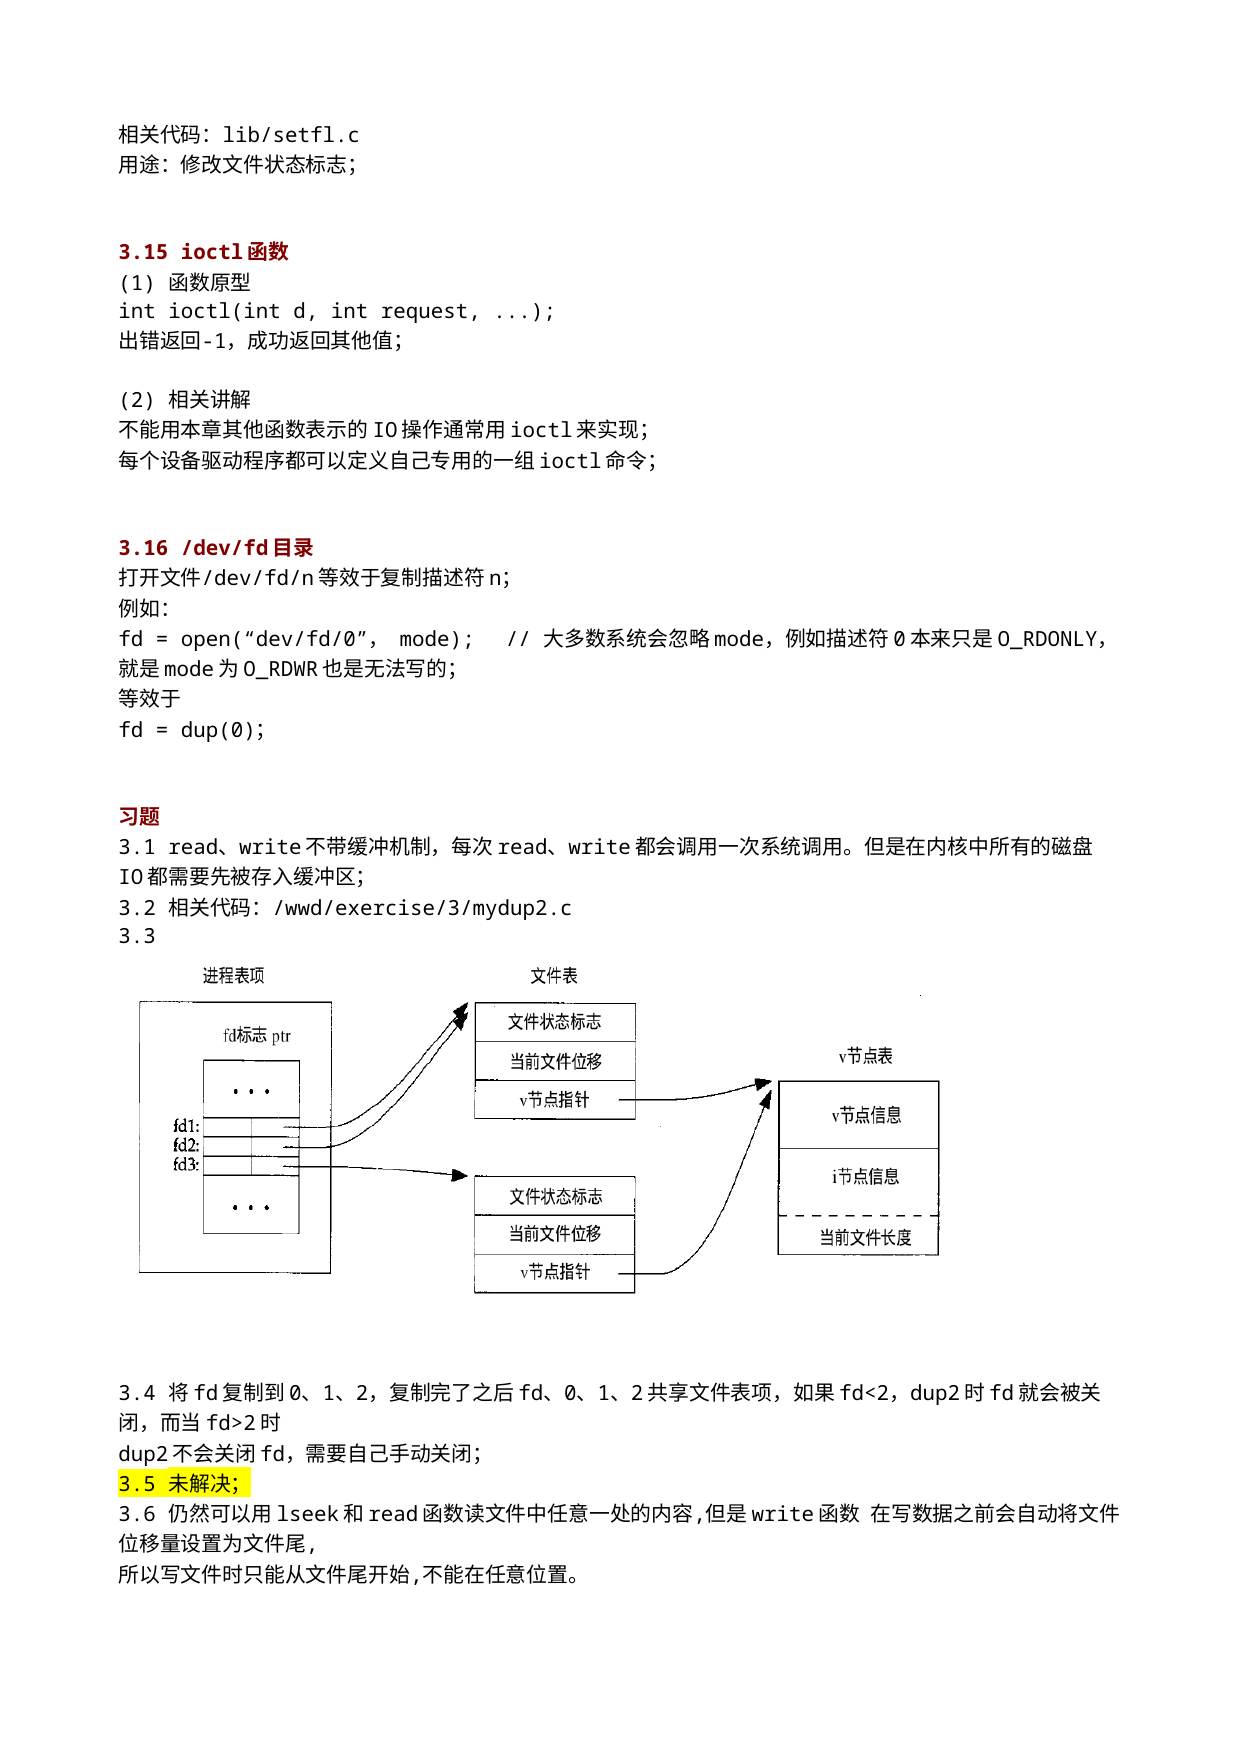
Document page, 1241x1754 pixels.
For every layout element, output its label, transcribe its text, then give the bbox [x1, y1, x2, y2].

text 相关代码：lib/setfl.c [118, 118, 1122, 148]
picture [125, 957, 944, 1297]
text 出错返回-1，成功返回其他值； [118, 324, 1122, 355]
text 3.3 [118, 921, 1122, 949]
text fd = dup(0)； [118, 713, 1122, 743]
text 例如： [118, 592, 1122, 622]
text 3.2 相关代码：/wwd/exercise/3/mydup2.c [118, 891, 1122, 921]
text 3.5 未解决； [118, 1467, 1122, 1497]
text 3.16 /dev/fd目录 [118, 531, 1122, 561]
text fd = open(“dev/fd/0”， mode); // 大多数系统会忽略mode，例如描述符0本来只是O_RDONLY，就是mode为O_RDWR也是无法写的； [118, 622, 1122, 683]
text 3.15 ioctl函数 [118, 236, 1122, 266]
text (1) 函数原型 [118, 266, 1122, 296]
text (2) 相关讲解 [118, 383, 1122, 414]
text int ioctl(int d, int request, ...); [118, 296, 1122, 324]
text 不能用本章其他函数表示的IO操作通常用ioctl来实现； [118, 414, 1122, 444]
text 用途：修改文件状态标志； [118, 148, 1122, 179]
text 3.6 仍然可以用lseek和read函数读文件中任意一处的内容,但是write函数 在写数据之前会自动将文件位移量设置为文件尾, [118, 1497, 1122, 1558]
text 所以写文件时只能从文件尾开始,不能在任意位置。 [118, 1558, 1122, 1588]
text 打开文件/dev/fd/n等效于复制描述符n； [118, 561, 1122, 592]
text 3.4 将fd复制到0、1、2，复制完了之后fd、0、1、2共享文件表项，如果fd<2，dup2时fd就会被关闭，而当fd>2时 [118, 1376, 1122, 1437]
text 等效于 [118, 683, 1122, 713]
text 3.1 read、write不带缓冲机制，每次read、write都会调用一次系统调用。但是在内核中所有的磁盘IO都需要先被存入缓冲区； [118, 830, 1122, 891]
text 每个设备驱动程序都可以定义自己专用的一组ioctl命令； [118, 444, 1122, 474]
text dup2不会关闭fd，需要自己手动关闭； [118, 1437, 1122, 1467]
text 习题 [118, 800, 1122, 830]
